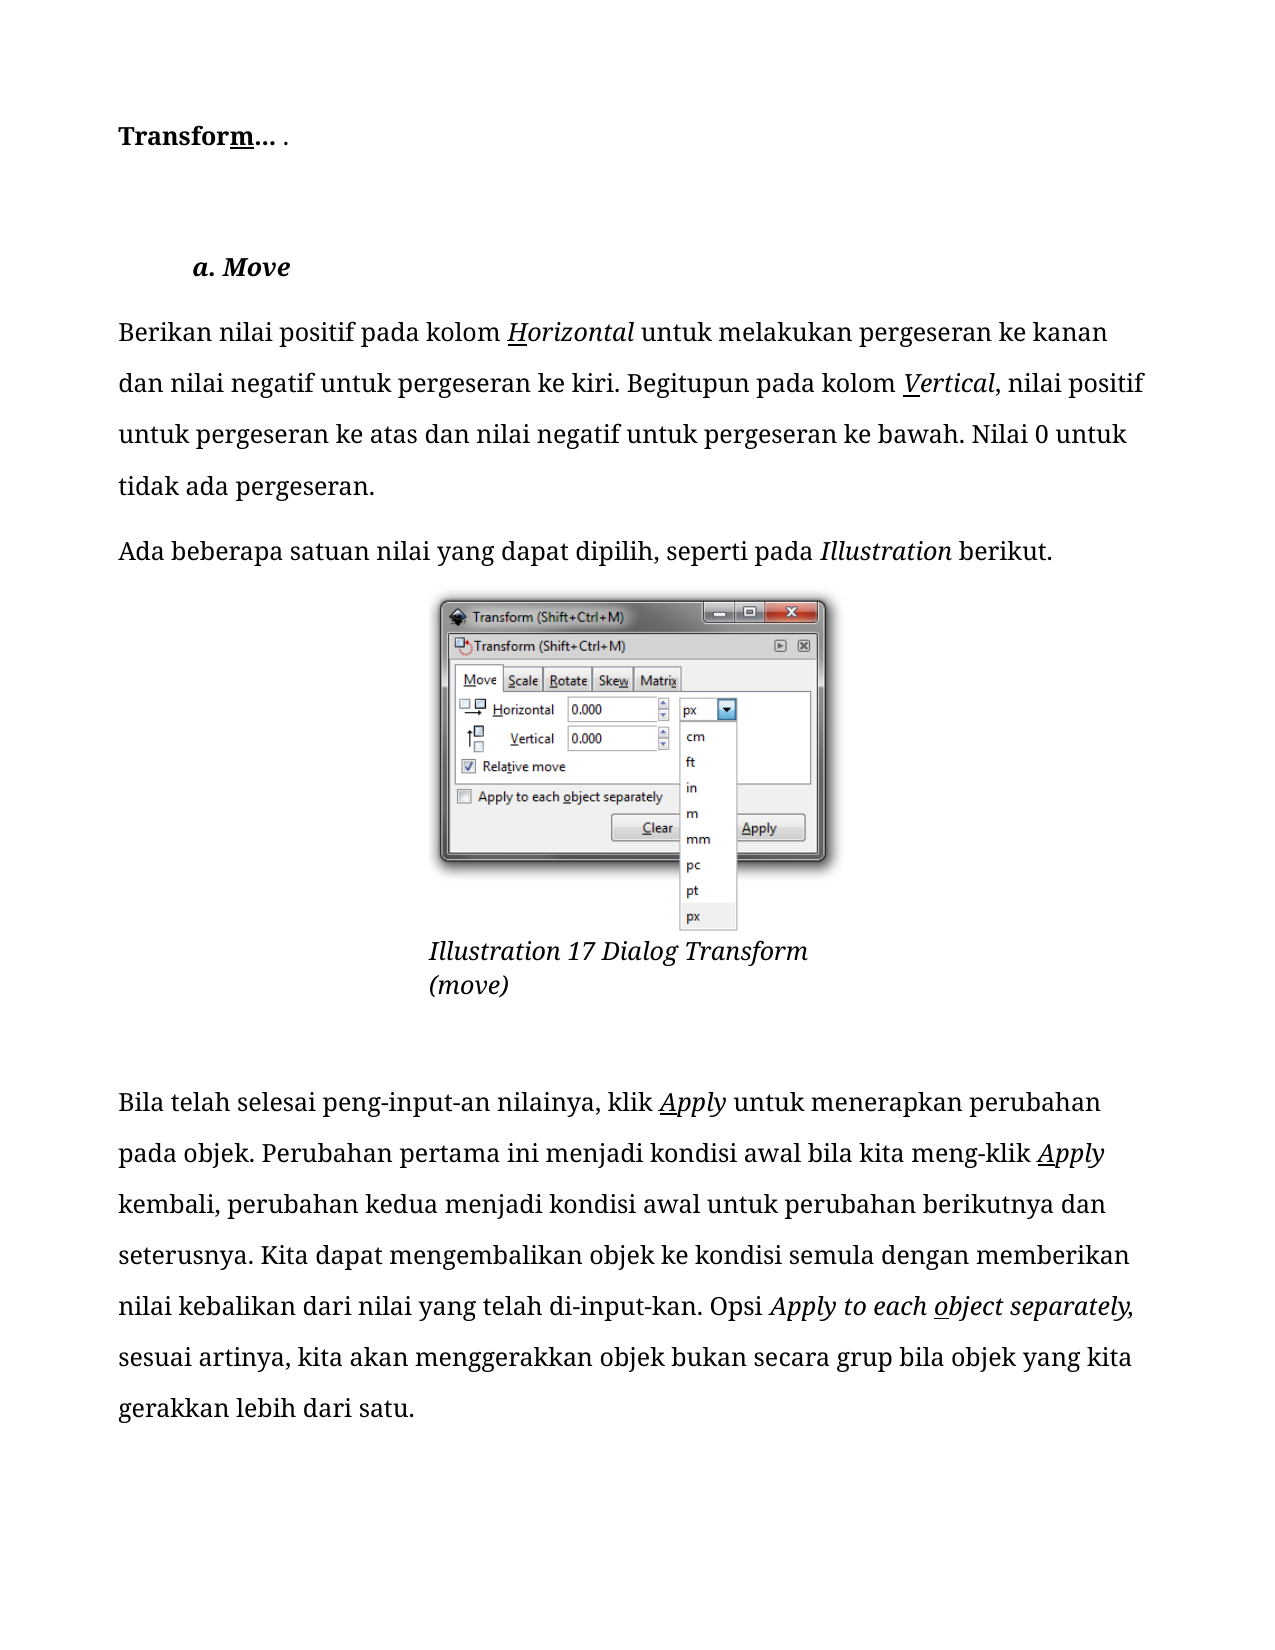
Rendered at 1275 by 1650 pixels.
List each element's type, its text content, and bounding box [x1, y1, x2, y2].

text Ada beberapa satuan nilai yang dapat dipilih, seperti pada Illustration berikut. [118, 534, 1157, 568]
text a. Move [118, 249, 1157, 283]
text Transform... . [118, 118, 1157, 152]
text Bila telah selesai peng-input-an nilainya, klik Apply untuk menerapkan perubahan pada objek. Perubahan pertama ini menjadi kondisi awal bila kita meng-klik Apply kembali, perubahan kedua menjadi kondisi awal untuk perubahan berikutnya dan seterusnya. Kita dapat mengembalikan objek ke kondisi semula dengan memberikan nilai kebalikan dari nilai yang telah di-input-kan. Opsi Apply to each object separately, sesuai artinya, kita akan menggerakkan objek bukan secara grup bila objek yang kita gerakkan lebih dari satu. [118, 1085, 1157, 1425]
text Berikan nilai positif pada kolom Horizontal untuk melakukan pergeseran ke kanan dan nilai negatif untuk pergeseran ke kiri. Begitupun pada kolom Vertical, nilai positif untuk pergeseran ke atas dan nilai negatif untuk pergeseran ke bawah. Nilai 0 untuk tidak ada pergeseran. [118, 315, 1157, 502]
text [429, 572, 846, 584]
text Illustration 17 Dialog Transform (move) [429, 934, 846, 1002]
picture [428, 584, 847, 934]
